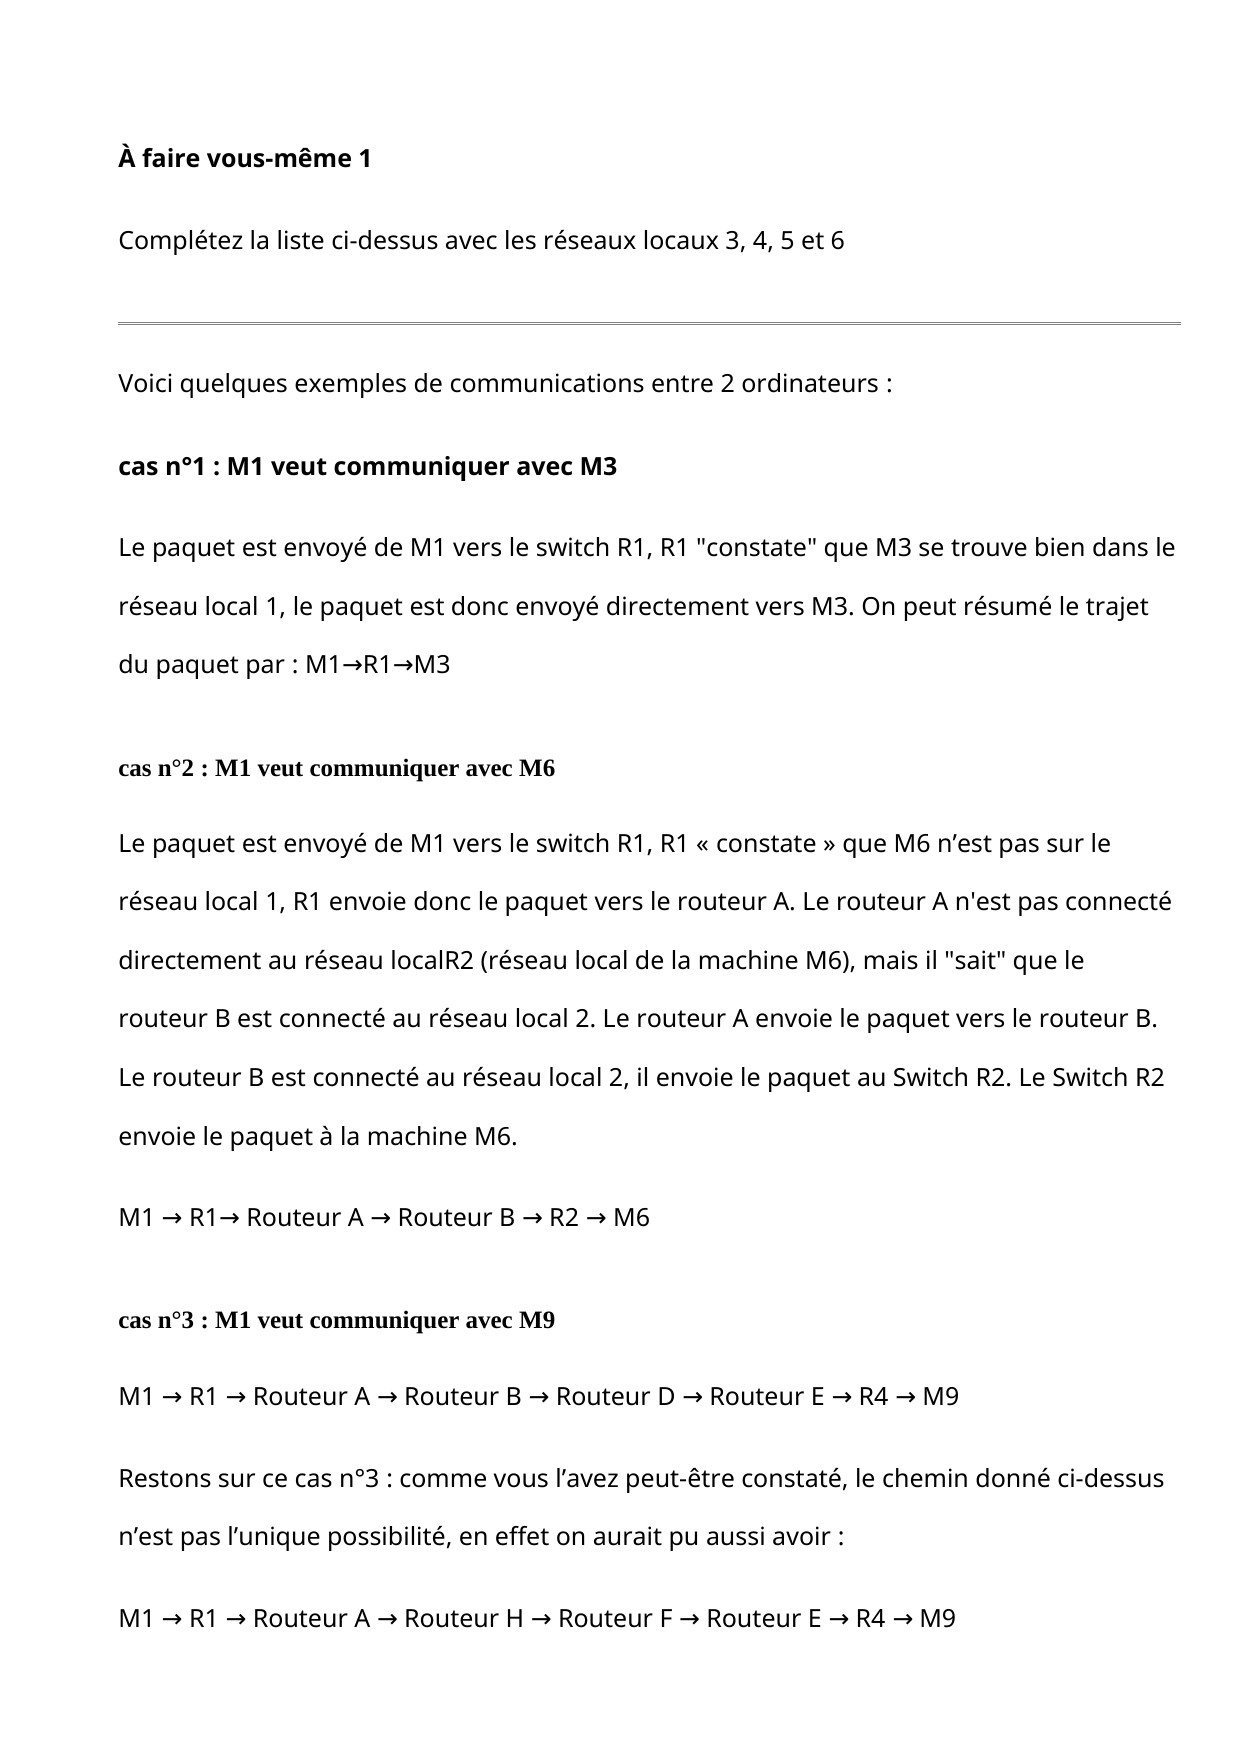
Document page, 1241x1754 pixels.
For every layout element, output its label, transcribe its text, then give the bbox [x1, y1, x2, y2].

text Complétez la liste ci-dessus avec les réseaux locaux 3, 4, 5 et 6 [118, 223, 1181, 257]
text Le paquet est envoyé de M1 vers le switch R1, R1 « constate » que M6 n’est pas sur le réseau local 1, R1 envoie donc le paquet vers le routeur A. Le routeur A n'est pas connecté directement au réseau localR2 (réseau local de la machine M6), mais il "sait" que le routeur B est connecté au réseau local 2. Le routeur A envoie le paquet vers le routeur B. Le routeur B est connecté au réseau local 2, il envoie le paquet au Switch R2. Le Switch R2 envoie le paquet à la machine M6. [118, 825, 1181, 1152]
text cas n°1 : M1 veut communiquer avec M3 [118, 448, 1181, 482]
text À faire vous-même 1 [118, 141, 1181, 175]
text Voici quelques exemples de communications entre 2 ordinateurs : [118, 366, 1181, 400]
text Restons sur ce cas n°3 : comme vous l’avez peut-être constaté, le chemin donné ci-dessus n’est pas l’unique possibilité, en effet on aurait pu aussi avoir : [118, 1460, 1181, 1553]
text M1 → R1 → Routeur A → Routeur B → Routeur D → Routeur E → R4 → M9 [118, 1378, 1181, 1412]
text M1 → R1 → Routeur A → Routeur H → Routeur F → Routeur E → R4 → M9 [118, 1601, 1181, 1635]
subtitle cas n°2 : M1 veut communiquer avec M6 [118, 753, 1181, 781]
text M1 → R1→ Routeur A → Routeur B → R2 → M6 [118, 1200, 1181, 1234]
text Le paquet est envoyé de M1 vers le switch R1, R1 "constate" que M3 se trouve bien dans le réseau local 1, le paquet est donc envoyé directement vers M3. On peut résumé le trajet du paquet par : M1→R1→M3 [118, 530, 1181, 681]
subtitle cas n°3 : M1 veut communiquer avec M9 [118, 1306, 1181, 1334]
